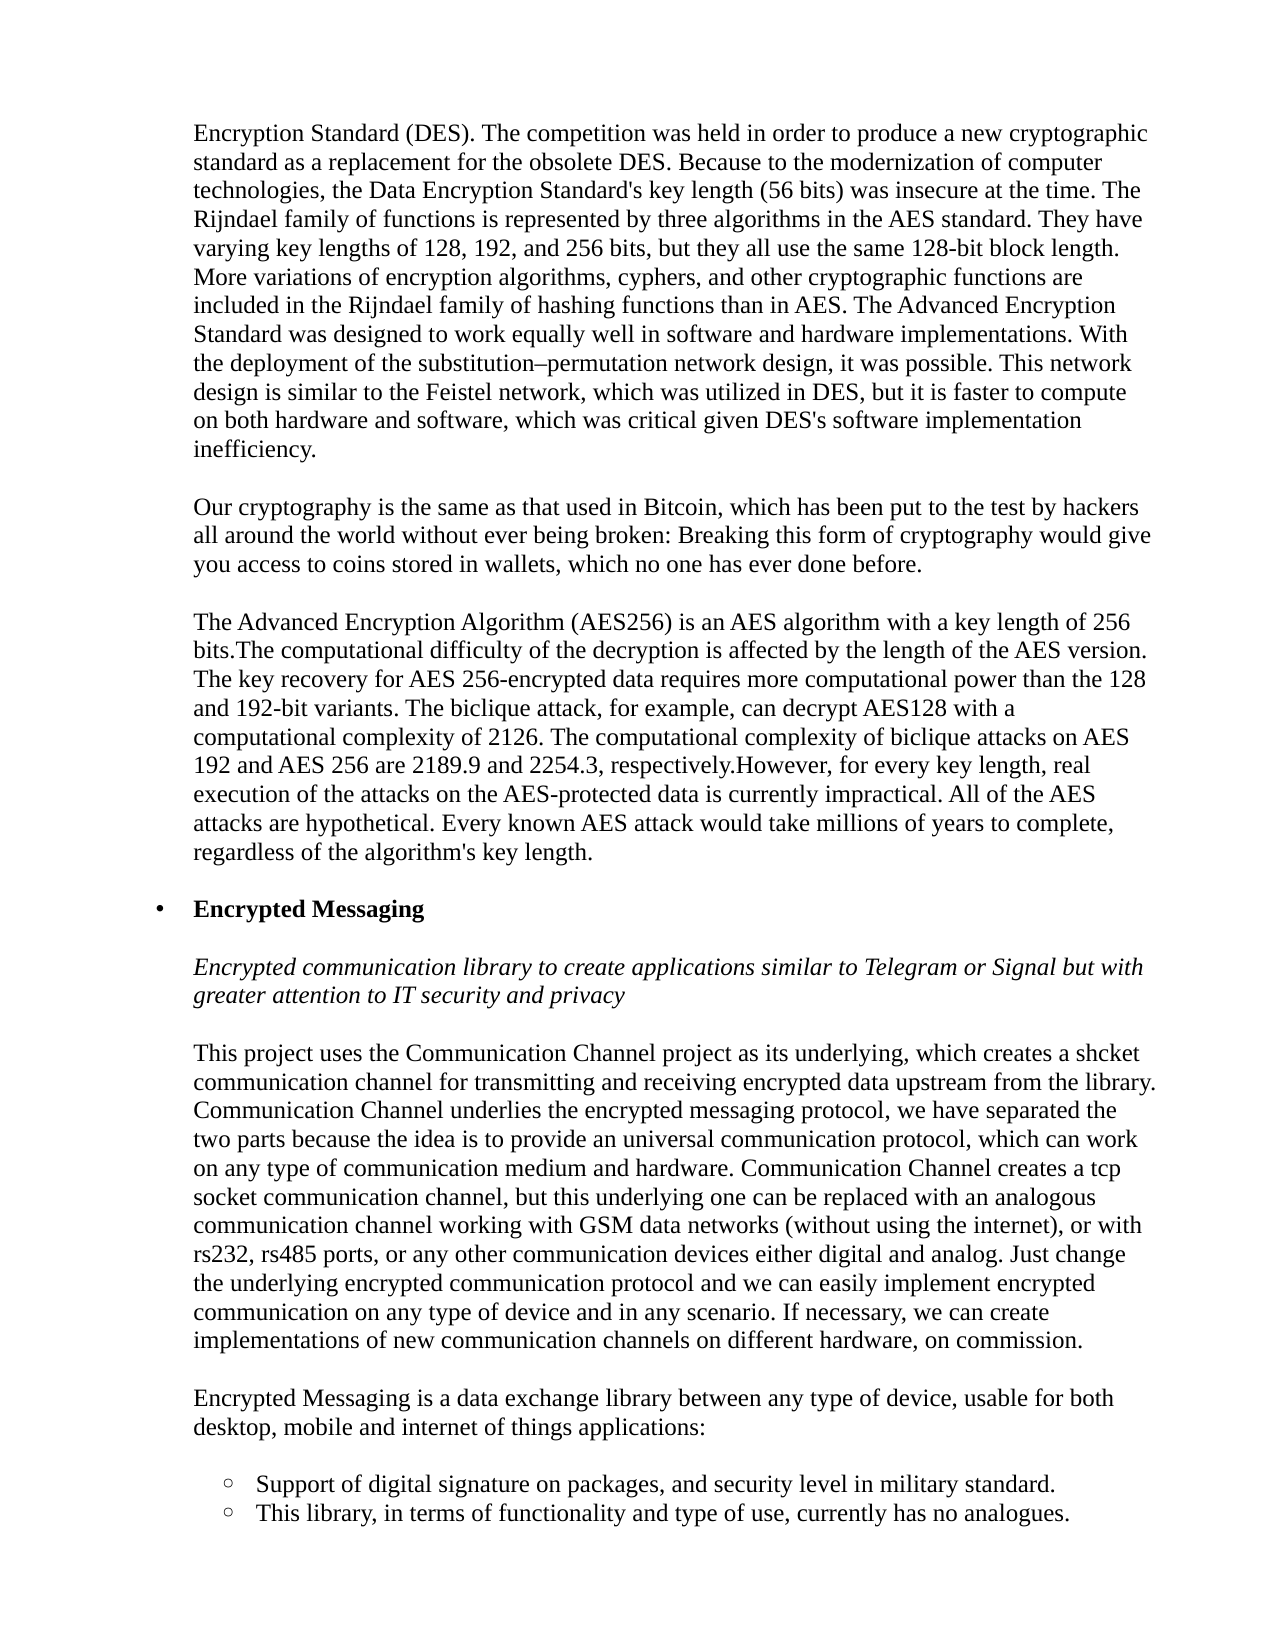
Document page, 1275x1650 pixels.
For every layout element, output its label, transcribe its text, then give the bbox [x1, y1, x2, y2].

list This project uses the Communication Channel project as its underlying, which creates a shcket communication channel for transmitting and receiving encrypted data upstream from the library. Communication Channel underlies the encrypted messaging protocol, we have separated the two parts because the idea is to provide an universal communication protocol, which can work on any type of communication medium and hardware. Communication Channel creates a tcp socket communication channel, but this underlying one can be replaced with an analogous communication channel working with GSM data networks (without using the internet), or with rs232, rs485 ports, or any other communication devices either digital and analog. Just change the underlying encrypted communication protocol and we can easily implement encrypted communication on any type of device and in any scenario. If necessary, we can create implementations of new communication channels on different hardware, on commission. [156, 1009, 1157, 1354]
list The Advanced Encryption Algorithm (AES256) is an AES algorithm with a key length of 256 bits.The computational difficulty of the decryption is affected by the length of the AES version. The key recovery for AES 256-encrypted data requires more computational power than the 128 and 192-bit variants. The biclique attack, for example, can decrypt AES128 with a computational complexity of 2126. The computational complexity of biclique attacks on AES 192 and AES 256 are 2189.9 and 2254.3, respectively.However, for every key length, real execution of the attacks on the AES-protected data is currently impractical. All of the AES attacks are hypothetical. Every known AES attack would take millions of years to complete, regardless of the algorithm's key length. [156, 607, 1157, 894]
list Our cryptography is the same as that used in Bitcoin, which has been put to the test by hackers all around the world without ever being broken: Breaking this form of cryptography would give you access to coins stored in wallets, which no one has ever done before. [156, 492, 1157, 578]
list This library, in terms of functionality and type of use, currently has no analogues. [218, 1498, 1157, 1527]
list Encrypted communication library to create applications similar to Telegram or Signal but with greater attention to IT security and privacy [156, 952, 1157, 1009]
list Encrypted Messaging is a data exchange library between any type of device, usable for both desktop, mobile and internet of things applications: [156, 1383, 1157, 1441]
list Support of digital signature on packages, and security level in military standard. [218, 1469, 1157, 1498]
list Encryption Standard (DES). The competition was held in order to produce a new cryptographic standard as a replacement for the obsolete DES. Because to the modernization of computer technologies, the Data Encryption Standard's key length (56 bits) was insecure at the time. The Rijndael family of functions is represented by three algorithms in the AES standard. They have varying key lengths of 128, 192, and 256 bits, but they all use the same 128-bit block length. More variations of encryption algorithms, cyphers, and other cryptographic functions are included in the Rijndael family of hashing functions than in AES. The Advanced Encryption Standard was designed to work equally well in software and hardware implementations. With the deployment of the substitution–permutation network design, it was possible. This network design is similar to the Feistel network, which was utilized in DES, but it is faster to compute on both hardware and software, which was critical given DES's software implementation inefficiency. [156, 118, 1157, 463]
list Encrypted Messaging [156, 894, 1157, 952]
